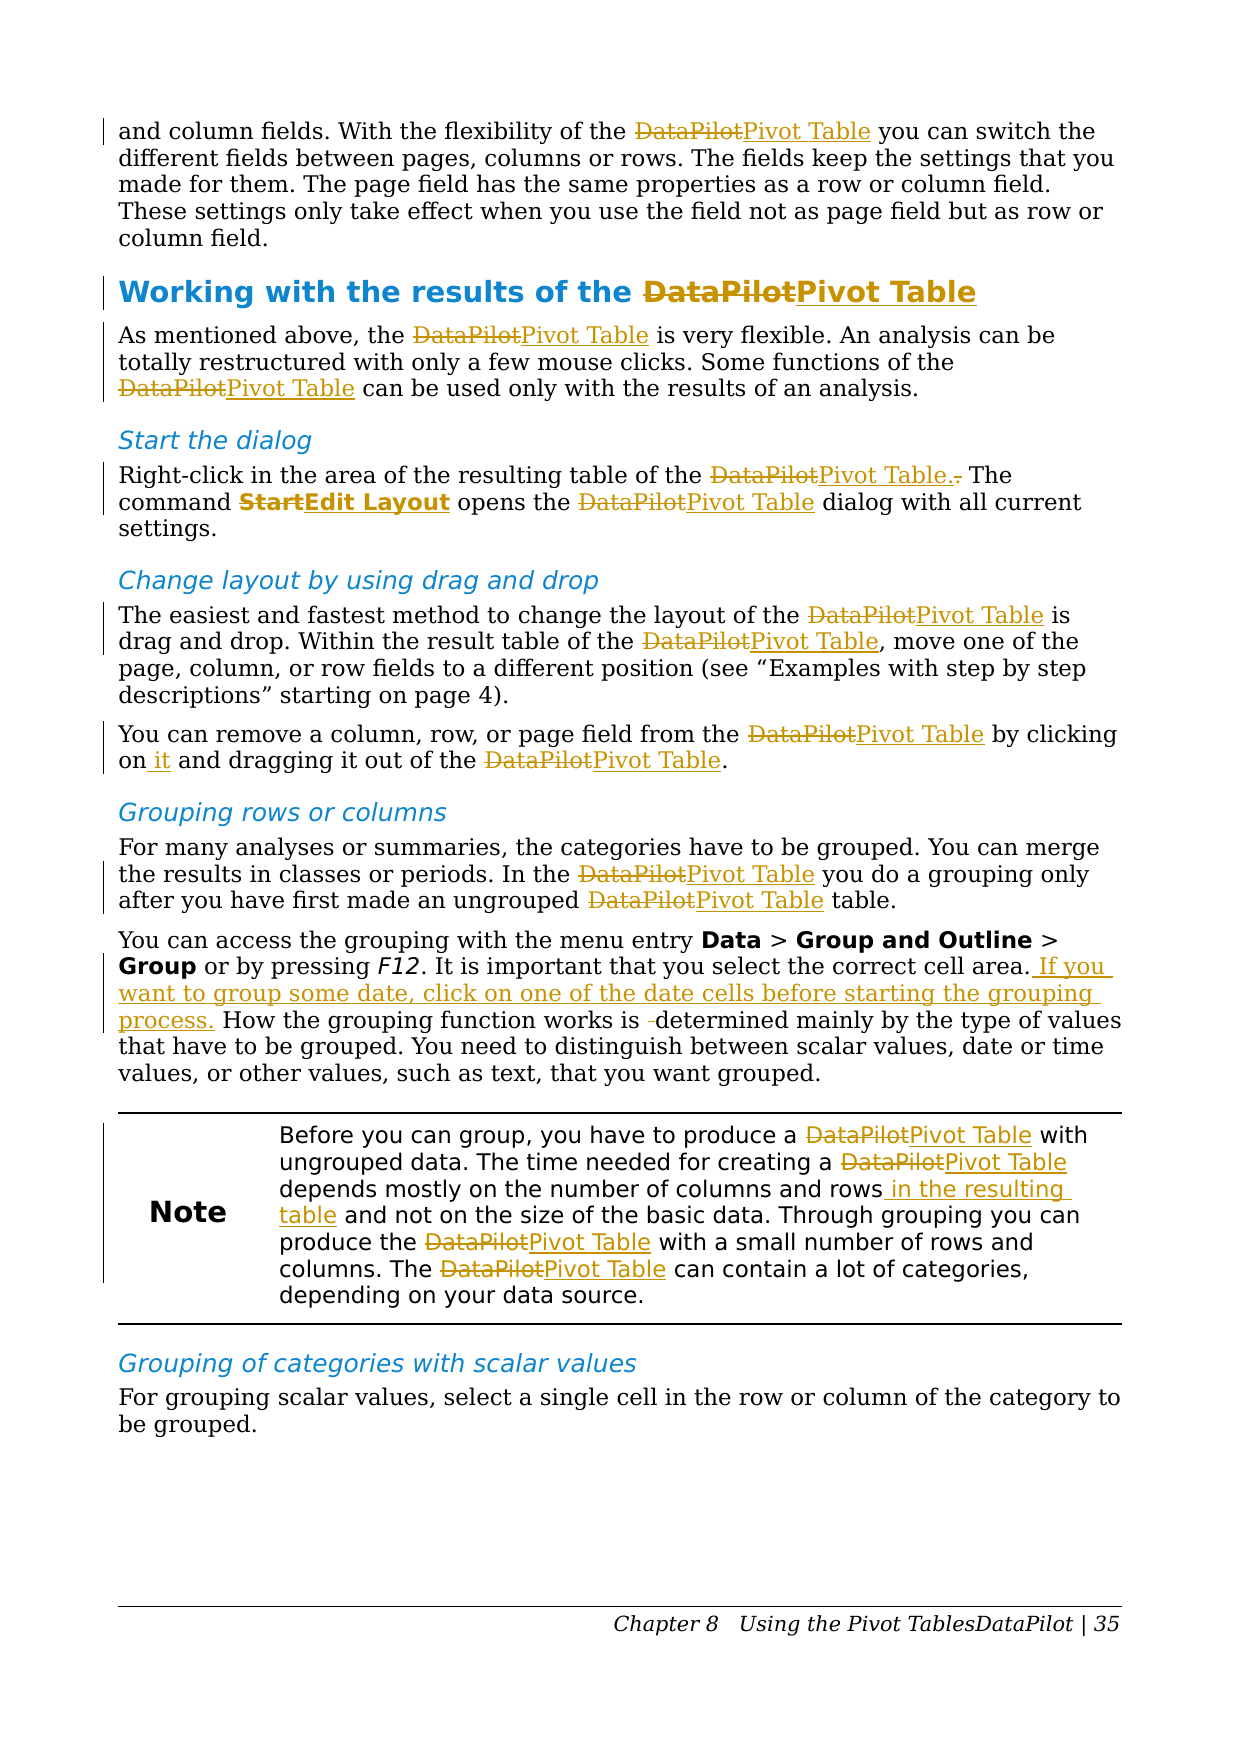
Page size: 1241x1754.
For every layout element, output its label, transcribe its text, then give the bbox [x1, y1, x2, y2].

text As mentioned above, the Pivot Table is very flexible. An analysis can be totally restructured with only a few mouse clicks. Some functions of the Pivot Table can be used only with the results of an analysis. [118, 322, 1122, 402]
table_header Before you can group, you have to produce a Pivot Table with ungrouped data. The time needed for creating a Pivot Table depends mostly on the number of columns and rows in the resulting table and not on the size of the basic data. Through grouping you can produce the Pivot Table with a small number of rows and columns. The Pivot Table can contain a lot of categories, depending on your data source. [258, 1114, 1122, 1322]
text The easiest and fastest method to change the layout of the Pivot Table is drag and drop. Within the result table of the Pivot Table, move one of the page, column, or row fields to a different position (see “Examples with step by step descriptions” starting on page 4). [118, 602, 1122, 708]
subtitle Grouping of categories with scalar values [118, 1349, 1122, 1378]
text For grouping scalar values, select a single cell in the row or column of the category to be grouped. [118, 1384, 1122, 1438]
text You can remove a column, row, or page field from the Pivot Table by clicking on it and dragging it out of the Pivot Table. [118, 721, 1122, 774]
subtitle Start the dialog [118, 426, 1122, 456]
text For many analyses or summaries, the categories have to be grouped. You can merge the results in classes or periods. In the Pivot Table you do a grouping only after you have first made an ungrouped Pivot Table table. [118, 834, 1122, 914]
subtitle Working with the results of the Pivot Table [118, 276, 1122, 310]
subtitle Change layout by using drag and drop [118, 566, 1122, 595]
table_header Note [118, 1114, 257, 1322]
text You can access the grouping with the menu entry Data > Group and Outline > Group or by pressing F12. It is important that you select the correct cell area. If you want to group some date, click on one of the date cells before starting the grouping process. How the grouping function works is determined mainly by the type of values that have to be grouped. You need to distinguish between scalar values, date or time values, or other values, such as text, that you want grouped. [118, 927, 1122, 1087]
subtitle Grouping rows or columns [118, 799, 1122, 828]
text Right-click in the area of the resulting table of the Pivot Table. The command Edit Layout opens the Pivot Table dialog with all current settings. [118, 462, 1122, 542]
text and column fields. With the flexibility of the Pivot Table you can switch the different fields between pages, columns or rows. The fields keep the settings that you made for them. The page field has the same properties as a row or column field. These settings only take effect when you use the field not as page field but as row or column field. [118, 118, 1122, 251]
